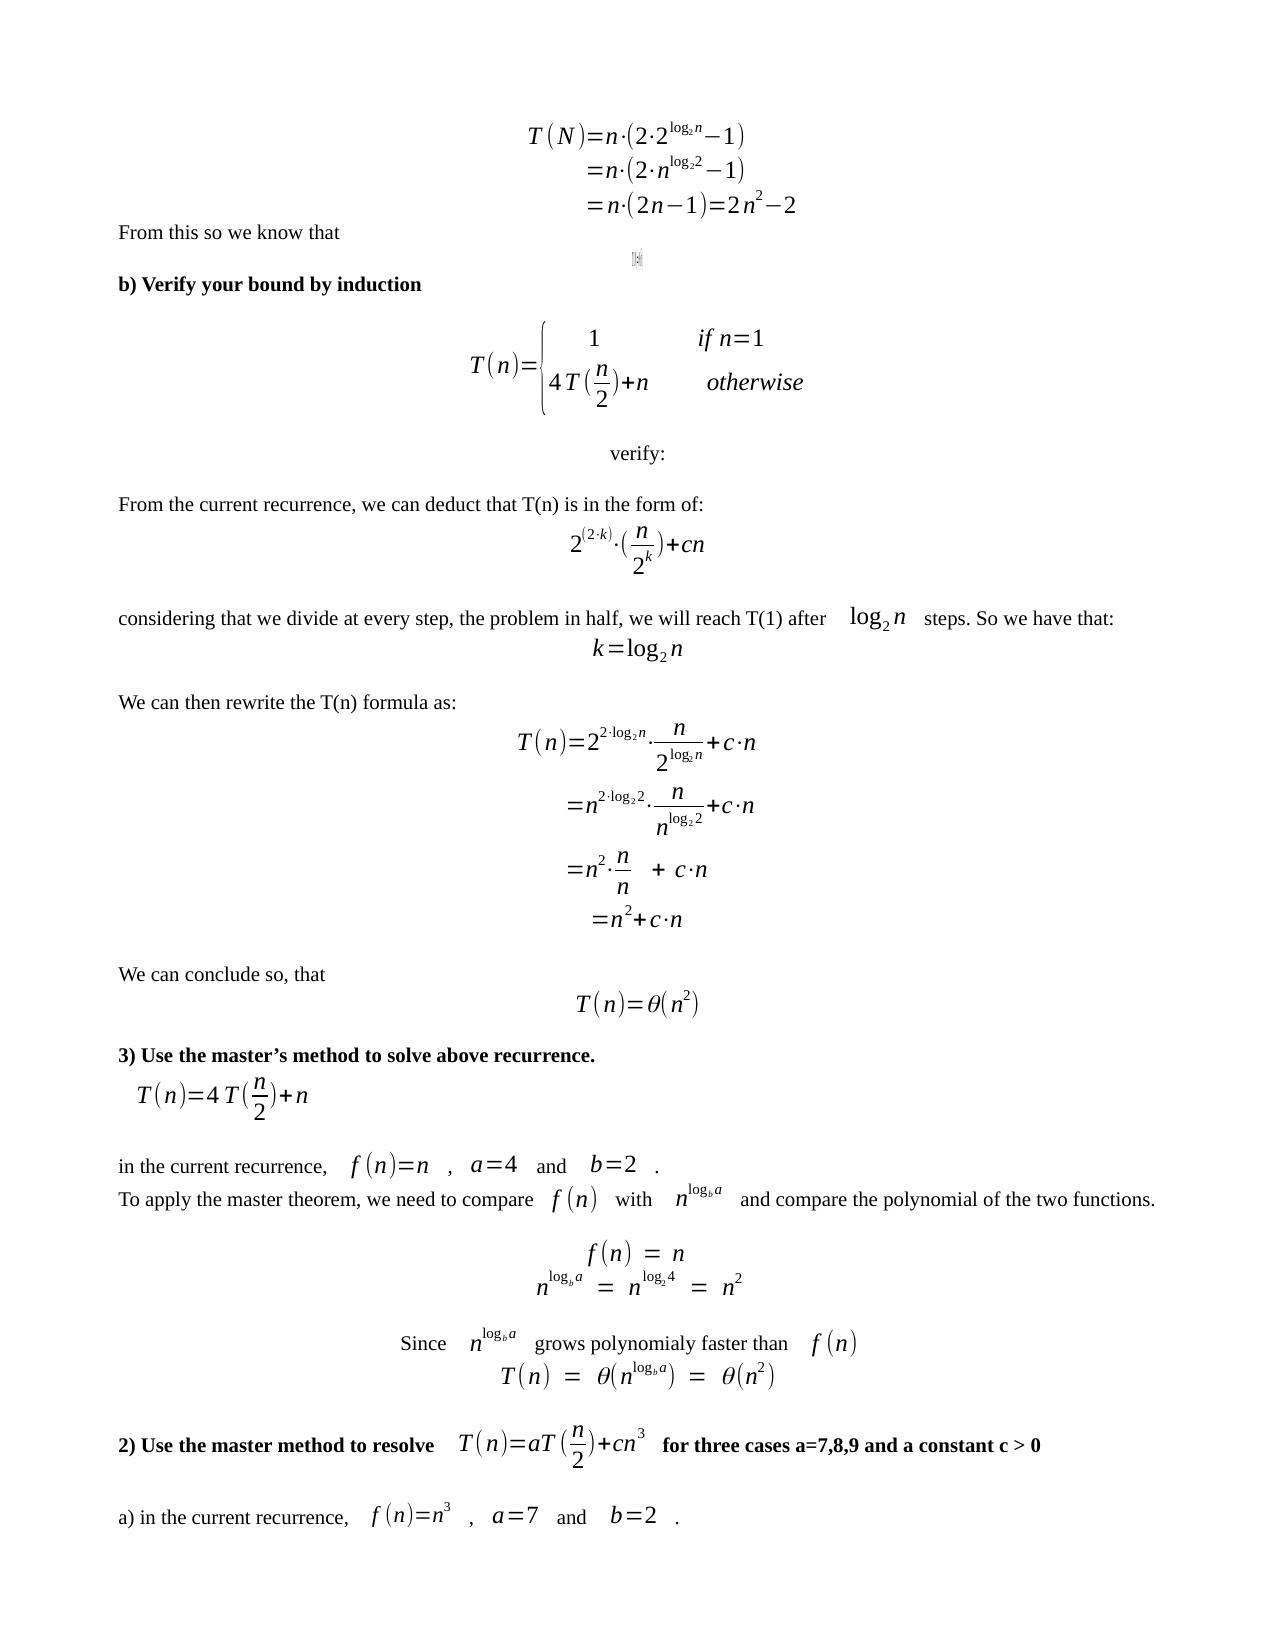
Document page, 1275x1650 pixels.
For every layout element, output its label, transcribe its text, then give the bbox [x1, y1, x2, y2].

text in the current recurrence, ,and . [118, 1150, 1157, 1180]
text We can conclude so, that [118, 962, 1157, 986]
text Since grows polynomialy faster than [118, 1324, 1157, 1358]
text b) Verify your bound by induction [118, 272, 1157, 296]
text 3) Use the master’s method to solve above recurrence. [118, 1043, 1157, 1067]
text From this so we know that [118, 220, 1157, 244]
text considering that we divide at every step, the problem in half, we will reach T(1) after steps. So we have that: [118, 603, 1157, 634]
text To apply the master theorem, we need to comparewith and compare the polynomial of the two functions. [118, 1180, 1157, 1214]
text We can then rewrite the T(n) formula as: [118, 690, 1157, 714]
text From the current recurrence, we can deduct that T(n) is in the form of: [118, 492, 1157, 516]
text 2) Use the master method to resolve for three cases a=7,8,9 and a constant c > 0 [118, 1415, 1157, 1474]
text a) in the current recurrence, ,and . [118, 1498, 1157, 1529]
text verify: [118, 441, 1157, 465]
